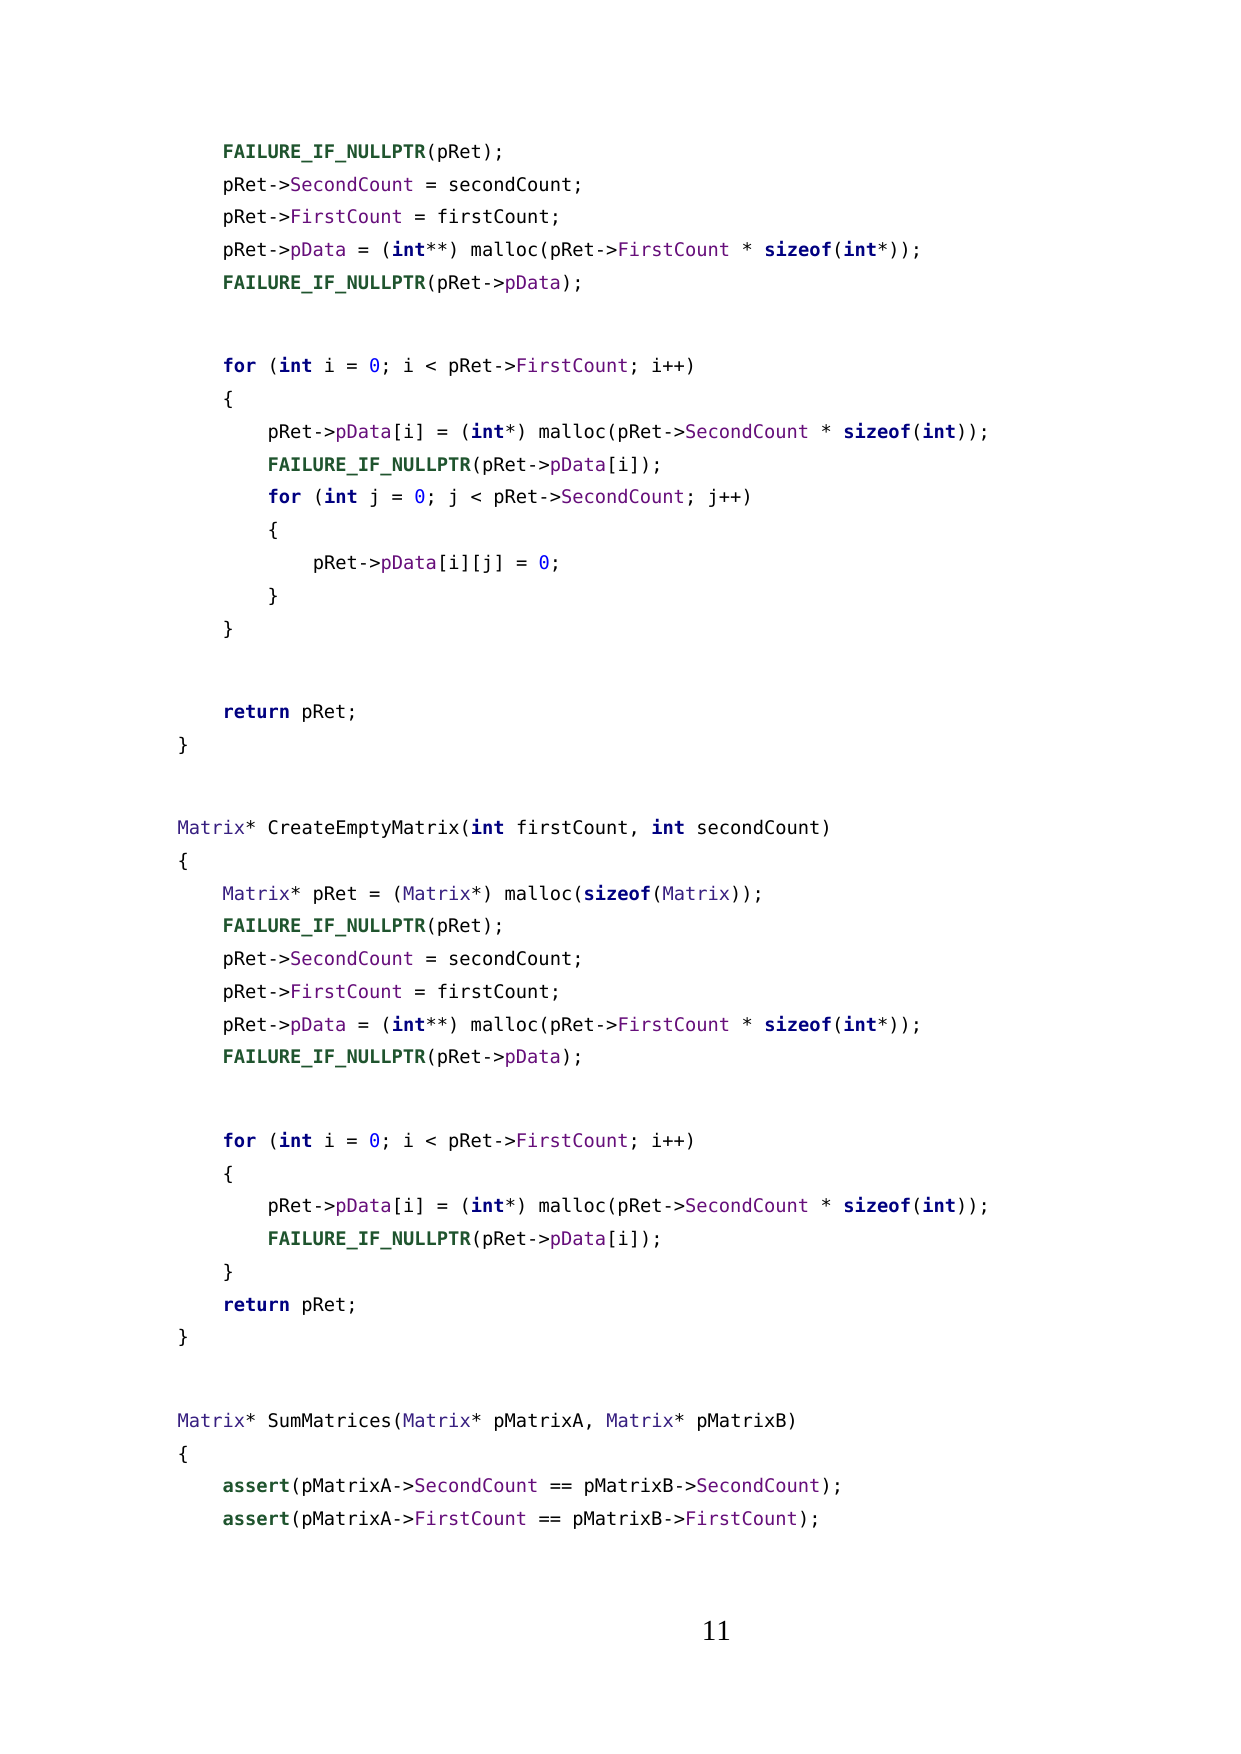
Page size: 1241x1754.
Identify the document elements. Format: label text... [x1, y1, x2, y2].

text FAILURE_IF_NULLPTR(pRet->pData[i]); for (int j = 0; j < pRet->SecondCount; j++) { pRet->pData[i][j] = 0; } } return pRet; } Matrix* CreateEmptyMatrix(int firstCount, int secondCount) { Matrix* pRet = (Matrix*) malloc(sizeof(Matrix)); [177, 454, 1181, 904]
text FAILURE_IF_NULLPTR(pRet); pRet->SecondCount = secondCount; pRet->FirstCount = firstCount; pRet->pData = (int**) malloc(pRet->FirstCount * sizeof(int*)); [177, 915, 1181, 1036]
text FAILURE_IF_NULLPTR(pRet); pRet->SecondCount = secondCount; pRet->FirstCount = firstCount; pRet->pData = (int**) malloc(pRet->FirstCount * sizeof(int*)); [177, 141, 1181, 261]
text FAILURE_IF_NULLPTR(pRet->pData); for (int i = 0; i < pRet->FirstCount; i++) { pRet->pData[i] = (int*) malloc(pRet->SecondCount * sizeof(int)); [177, 1047, 1181, 1217]
text FAILURE_IF_NULLPTR(pRet->pData[i]); } return pRet; } Matrix* SumMatrices(Matrix* pMatrixA, Matrix* pMatrixB) { assert(pMatrixA->SecondCount == pMatrixB->SecondCount); assert(pMatrixA->FirstCount == pMatrixB->FirstCount); [177, 1228, 1181, 1580]
text FAILURE_IF_NULLPTR(pRet->pData); for (int i = 0; i < pRet->FirstCount; i++) { pRet->pData[i] = (int*) malloc(pRet->SecondCount * sizeof(int)); [177, 272, 1181, 443]
